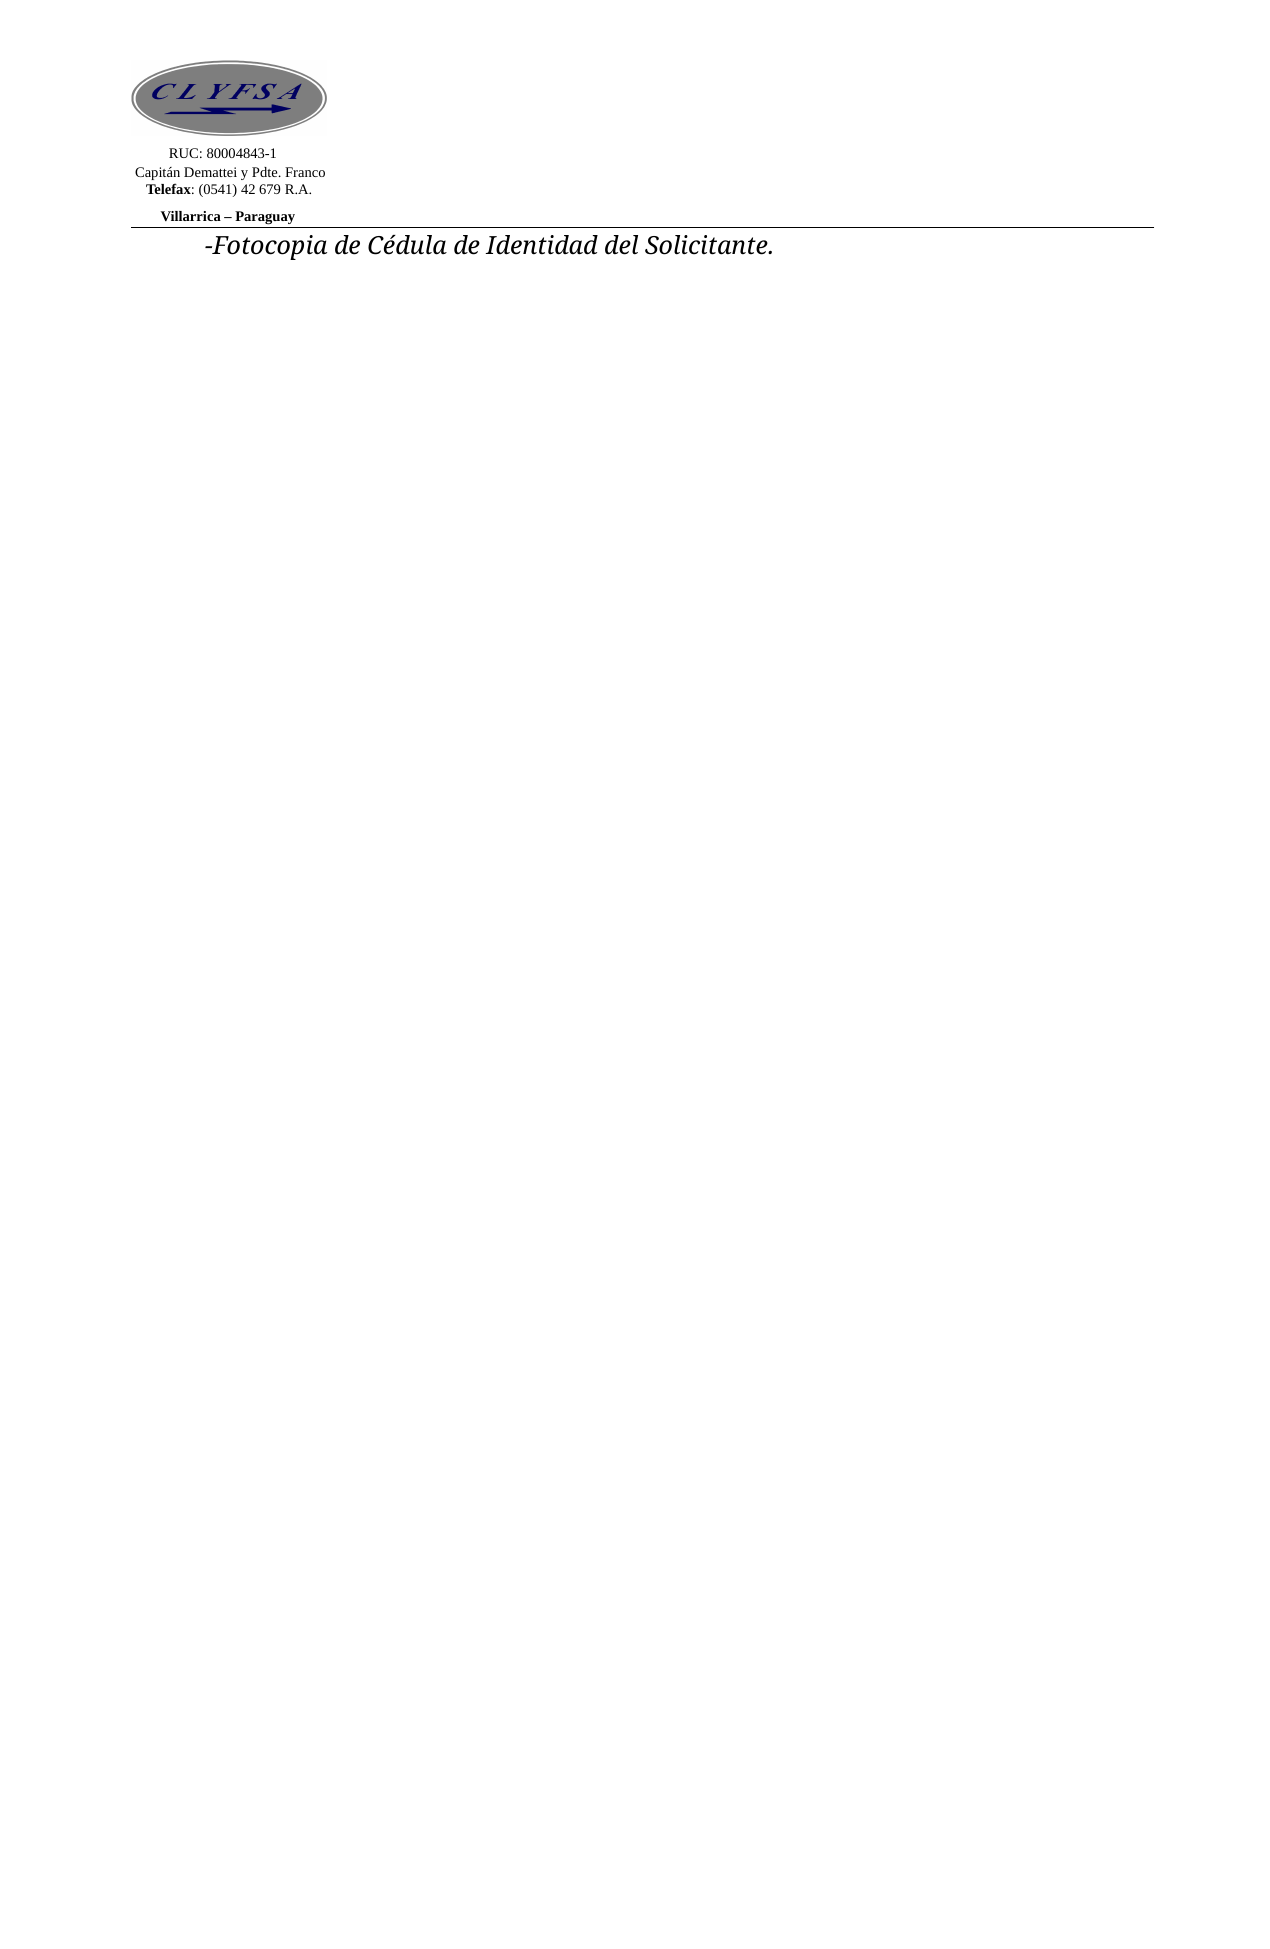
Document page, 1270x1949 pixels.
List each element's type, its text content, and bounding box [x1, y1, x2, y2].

text -Fotocopia de Cédula de Identidad del Solicitante. [131, 228, 1154, 262]
